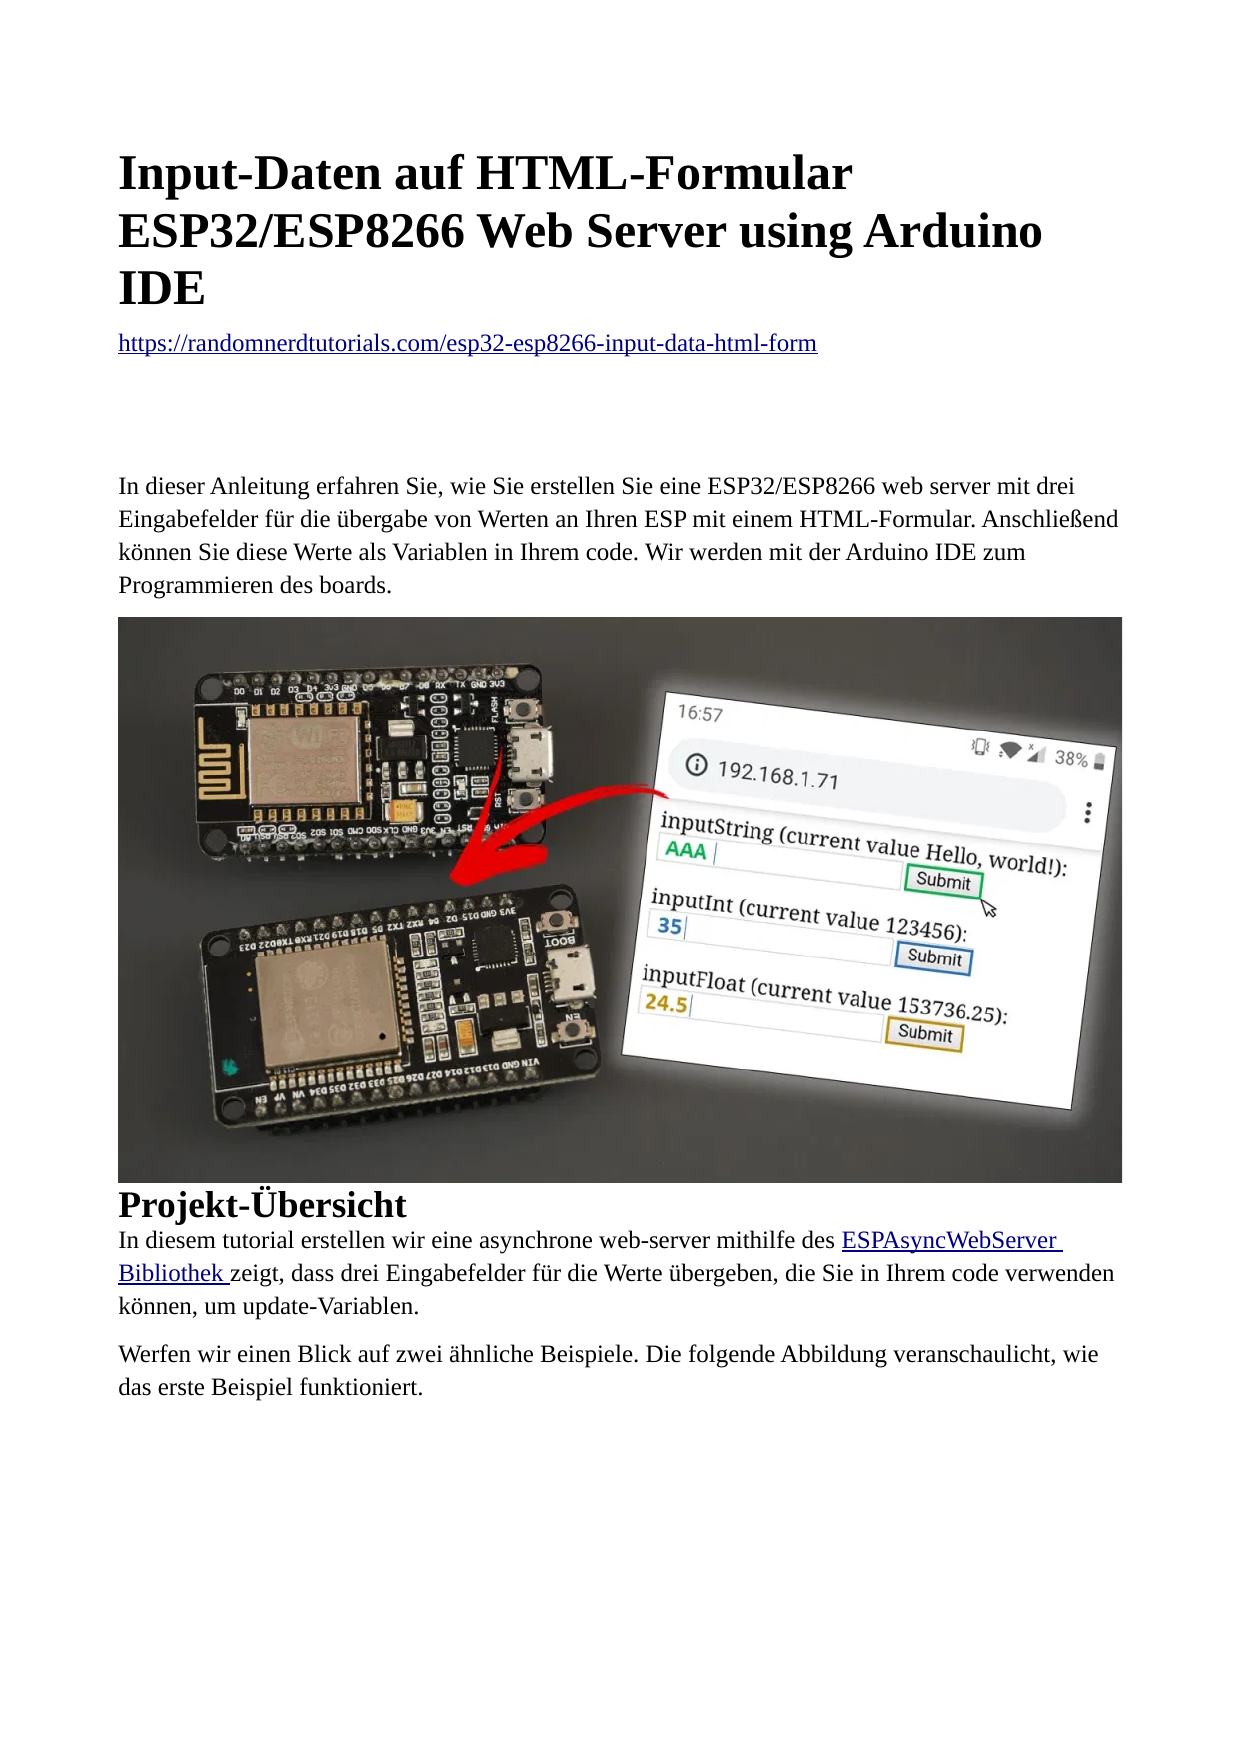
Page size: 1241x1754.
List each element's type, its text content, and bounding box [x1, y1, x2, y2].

subtitle Projekt-Übersicht [118, 1183, 1122, 1225]
text In diesem tutorial erstellen wir eine asynchrone web-server mithilfe des ESPAsyncWebServer Bibliothek zeigt, dass drei Eingabefelder für die Werte übergeben, die Sie in Ihrem code verwenden können, um update-Variablen. [118, 1225, 1122, 1320]
text Werfen wir einen Blick auf zwei ähnliche Beispiele. Die folgende Abbildung veranschaulicht, wie das erste Beispiel funktioniert. [118, 1339, 1122, 1401]
text In dieser Anleitung erfahren Sie, wie Sie erstellen Sie eine ESP32/ESP8266 web server mit drei Eingabefelder für die übergabe von Werten an Ihren ESP mit einem HTML-Formular. Anschließend können Sie diese Werte als Variablen in Ihrem code. Wir werden mit der Arduino IDE zum Programmieren des boards. [118, 471, 1122, 599]
picture [118, 617, 1123, 1183]
text https://randomnerdtutorials.com/esp32-esp8266-input-data-html-form [118, 328, 1122, 357]
subtitle Input-Daten auf HTML-Formular ESP32/ESP8266 Web Server using Arduino IDE [118, 143, 1122, 316]
